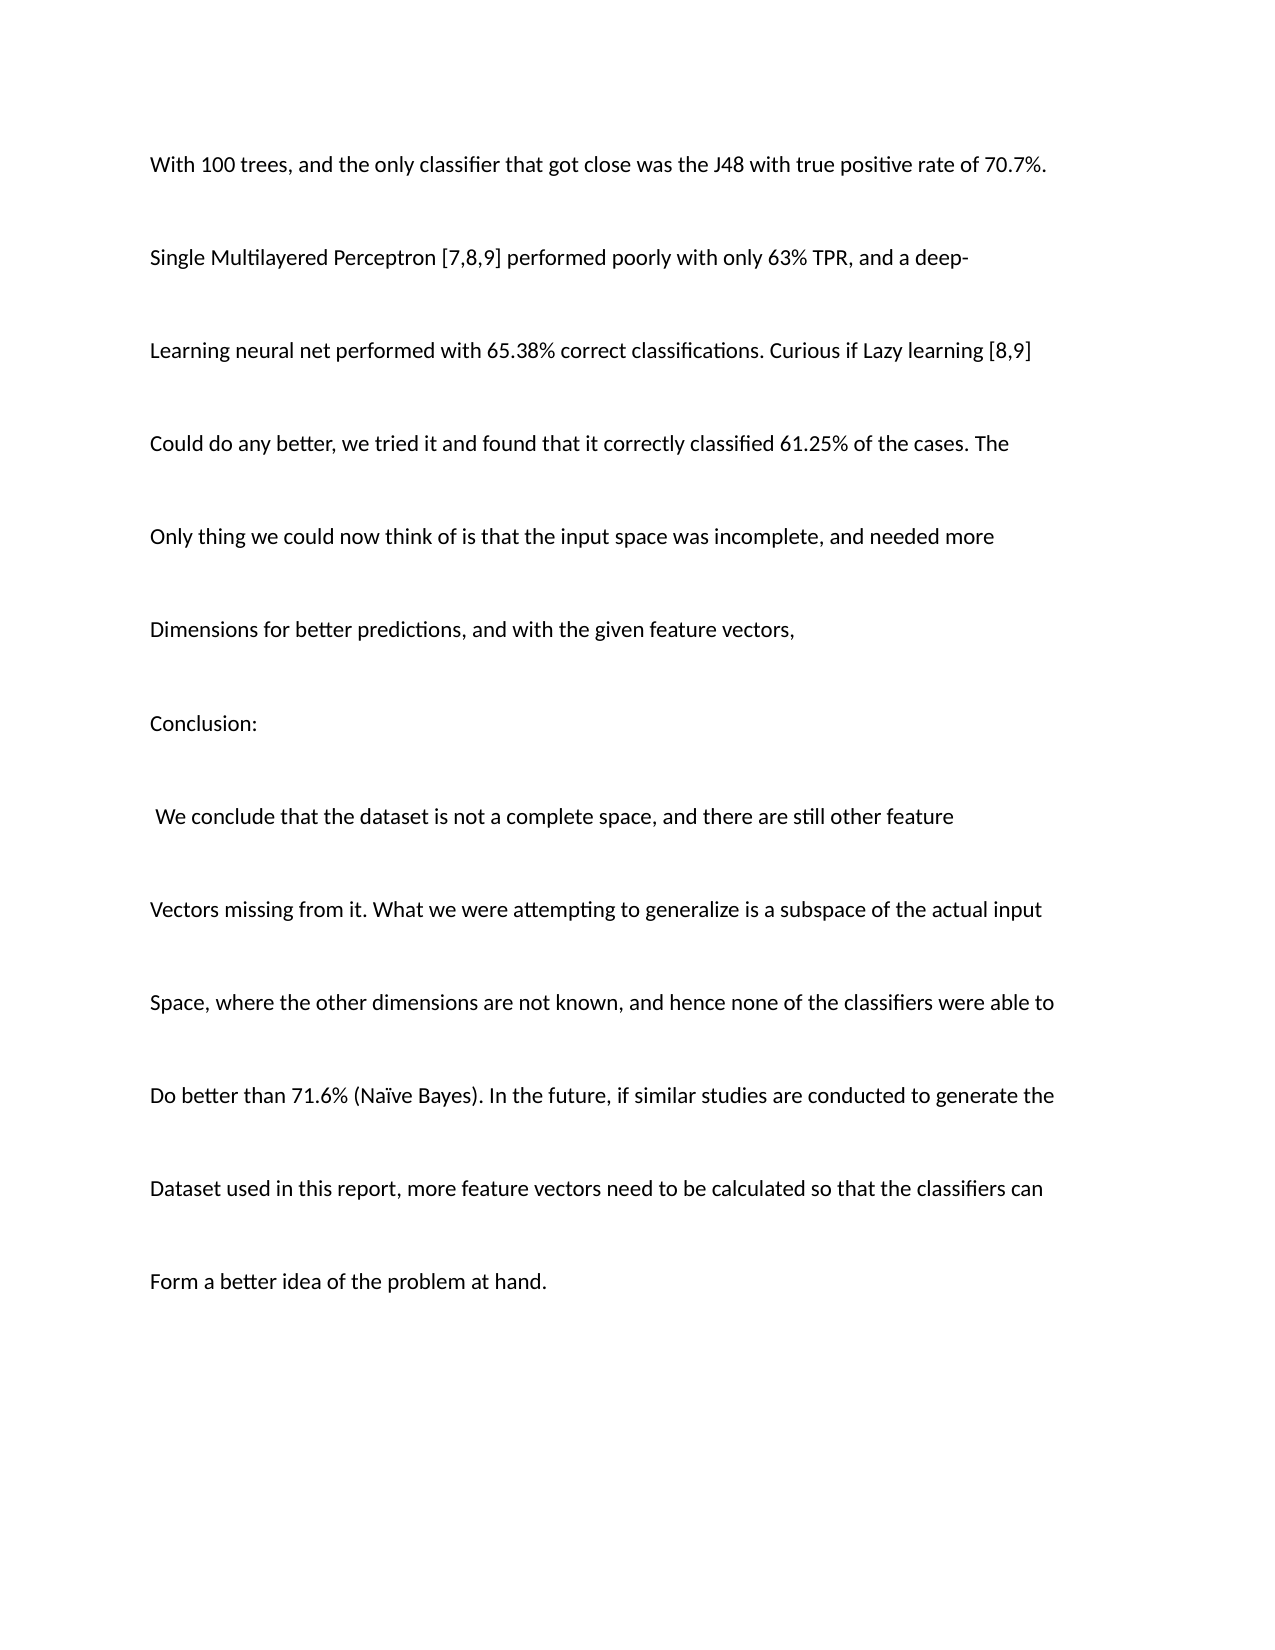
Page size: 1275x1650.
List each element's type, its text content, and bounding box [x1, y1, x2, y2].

text Conclusion: [150, 709, 1125, 737]
text Learning neural net performed with 65.38% correct classifications. Curious if Lazy learning [8,9] [150, 336, 1125, 364]
text Dimensions for better predictions, and with the given feature vectors, [150, 616, 1125, 644]
text Do better than 71.6% (Naïve Bayes). In the future, if similar studies are conducted to generate the [150, 1081, 1125, 1109]
text Only thing we could now think of is that the input space was incomplete, and needed more [150, 522, 1125, 551]
text Space, where the other dimensions are not known, and hence none of the classifiers were able to [150, 988, 1125, 1016]
text Dataset used in this report, more feature vectors need to be calculated so that the classifiers can [150, 1174, 1125, 1202]
text Single Multilayered Perceptron [7,8,9] performed poorly with only 63% TPR, and a deep- [150, 243, 1125, 271]
text We conclude that the dataset is not a complete space, and there are still other feature [150, 802, 1125, 830]
text Form a better idea of the problem at hand. [150, 1267, 1125, 1296]
text Vectors missing from it. What we were attempting to generalize is a subspace of the actual input [150, 895, 1125, 923]
text With 100 trees, and the only classifier that got close was the J48 with true positive rate of 70.7%. [150, 150, 1125, 178]
text Could do any better, we tried it and found that it correctly classified 61.25% of the cases. The [150, 429, 1125, 457]
